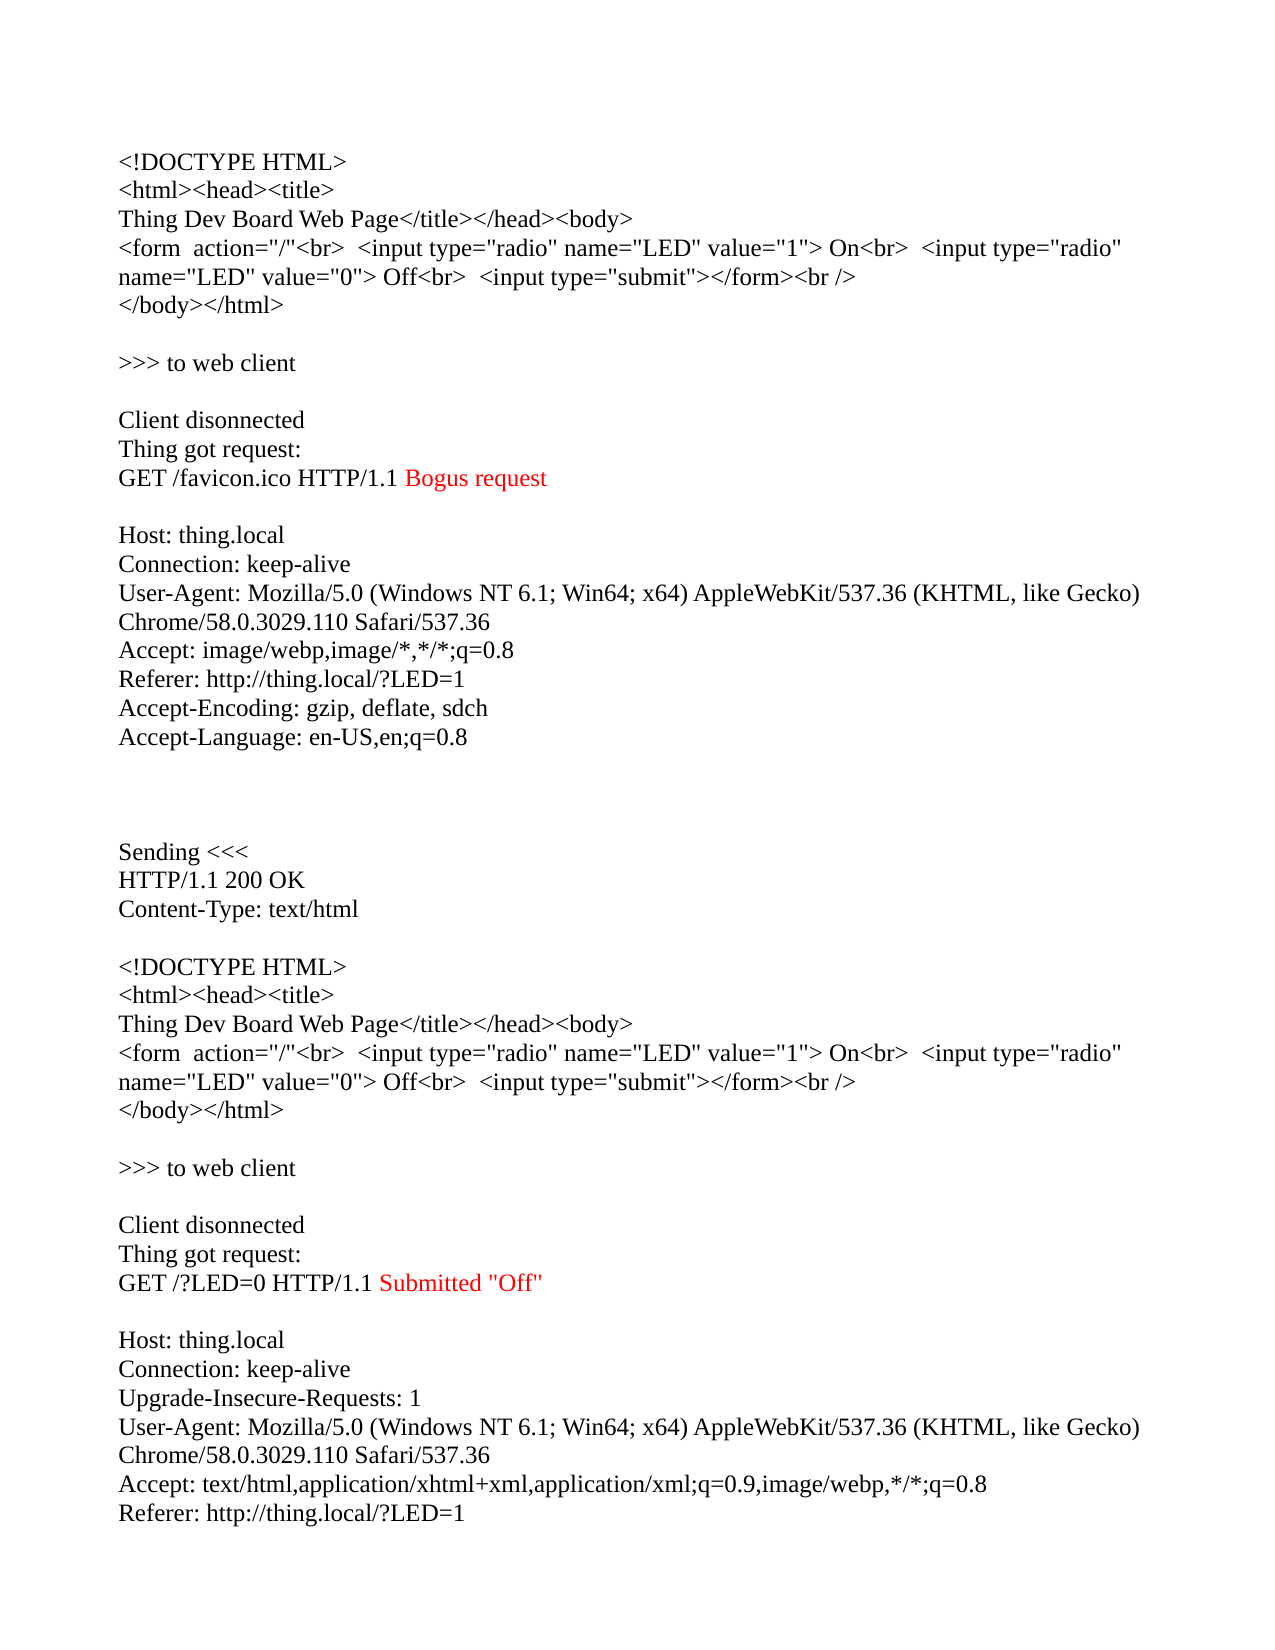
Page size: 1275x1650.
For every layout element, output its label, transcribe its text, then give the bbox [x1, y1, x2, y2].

text Sending <<< [118, 837, 1157, 866]
text <html><head><title> [118, 981, 1157, 1009]
text <form action="/"<br> <input type="radio" name="LED" value="1"> On<br> <input type="radio" name="LED" value="0"> Off<br> <input type="submit"></form><br /> [118, 233, 1157, 291]
text <html><head><title> [118, 176, 1157, 204]
text Accept: image/webp,image/*,*/*;q=0.8 [118, 636, 1157, 664]
text User-Agent: Mozilla/5.0 (Windows NT 6.1; Win64; x64) AppleWebKit/537.36 (KHTML, like Gecko) Chrome/58.0.3029.110 Safari/537.36 [118, 1412, 1157, 1469]
text Upgrade-Insecure-Requests: 1 [118, 1383, 1157, 1412]
text >>> to web client [118, 348, 1157, 377]
text User-Agent: Mozilla/5.0 (Windows NT 6.1; Win64; x64) AppleWebKit/537.36 (KHTML, like Gecko) Chrome/58.0.3029.110 Safari/537.36 [118, 578, 1157, 636]
text Thing got request: [118, 1239, 1157, 1268]
text Client disonnected [118, 406, 1157, 434]
text Host: thing.local [118, 521, 1157, 549]
text Connection: keep-alive [118, 549, 1157, 578]
text <!DOCTYPE HTML> [118, 147, 1157, 176]
text Host: thing.local [118, 1326, 1157, 1354]
text Thing Dev Board Web Page</title></head><body> [118, 204, 1157, 233]
text Thing got request: [118, 434, 1157, 463]
text Thing Dev Board Web Page</title></head><body> [118, 1009, 1157, 1038]
text Accept-Encoding: gzip, deflate, sdch [118, 693, 1157, 722]
text HTTP/1.1 200 OK [118, 866, 1157, 894]
text <!DOCTYPE HTML> [118, 952, 1157, 981]
text Content-Type: text/html [118, 894, 1157, 923]
text Referer: http://thing.local/?LED=1 [118, 1498, 1157, 1527]
text >>> to web client [118, 1153, 1157, 1182]
text GET /?LED=0 HTTP/1.1 Submitted "Off" [118, 1268, 1157, 1297]
text GET /favicon.ico HTTP/1.1 Bogus request [118, 463, 1157, 492]
text </body></html> [118, 1096, 1157, 1124]
text <form action="/"<br> <input type="radio" name="LED" value="1"> On<br> <input type="radio" name="LED" value="0"> Off<br> <input type="submit"></form><br /> [118, 1038, 1157, 1096]
text Connection: keep-alive [118, 1354, 1157, 1383]
text Accept-Language: en-US,en;q=0.8 [118, 722, 1157, 751]
text Referer: http://thing.local/?LED=1 [118, 664, 1157, 693]
text Client disonnected [118, 1211, 1157, 1239]
text Accept: text/html,application/xhtml+xml,application/xml;q=0.9,image/webp,*/*;q=0.8 [118, 1469, 1157, 1498]
text </body></html> [118, 291, 1157, 319]
